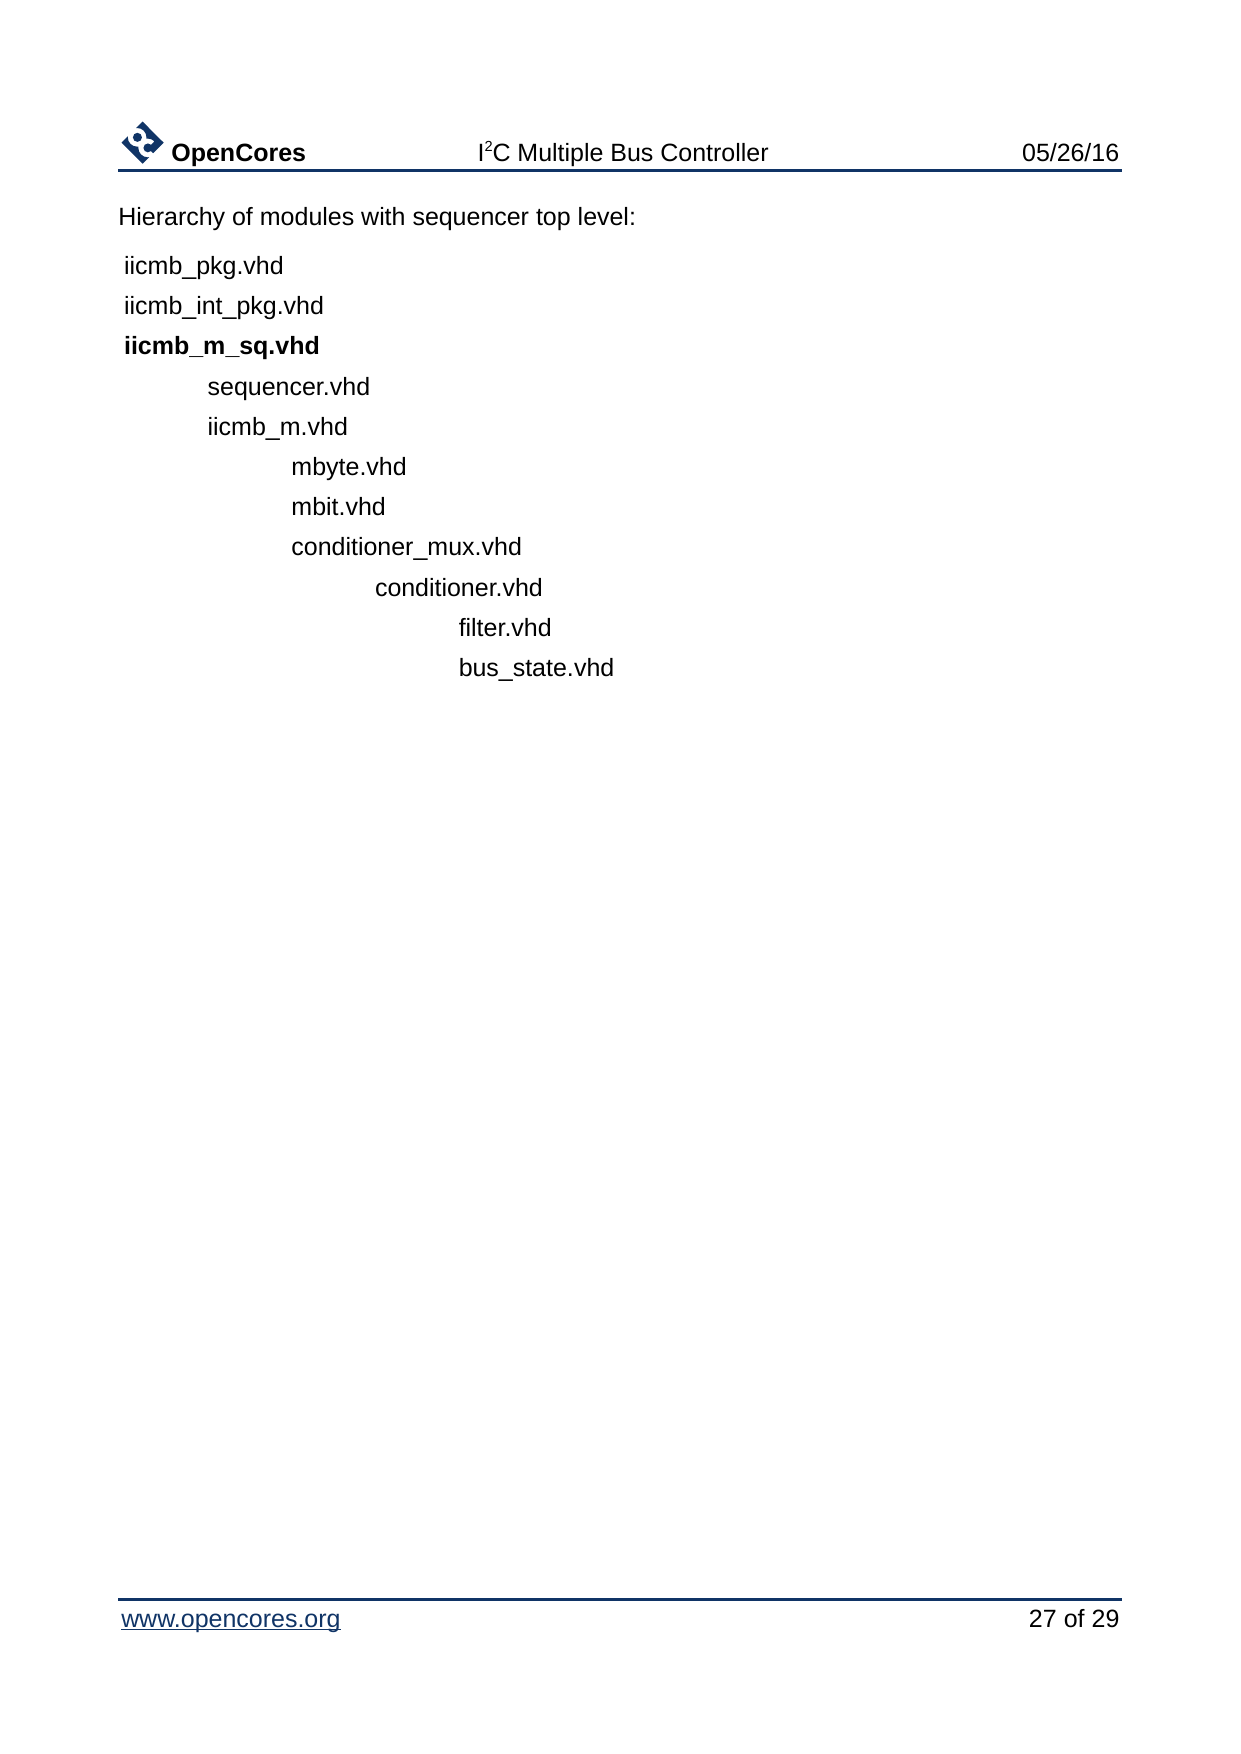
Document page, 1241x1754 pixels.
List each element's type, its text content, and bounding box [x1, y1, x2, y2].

table_cell [536, 285, 620, 326]
table_cell [871, 527, 955, 567]
table_header [871, 245, 955, 285]
table_cell [788, 527, 871, 567]
table_cell [536, 326, 620, 366]
table_cell [1038, 527, 1122, 567]
table_cell [118, 366, 202, 406]
table_header [620, 245, 704, 285]
table_cell [704, 285, 787, 326]
table_cell [704, 366, 787, 406]
table_cell [871, 607, 955, 647]
table_cell [285, 567, 369, 607]
table_header [369, 245, 453, 285]
table_cell [871, 406, 955, 446]
table_cell sequencer.vhd [202, 366, 453, 406]
table_cell [369, 326, 453, 366]
table_cell [202, 607, 285, 647]
table_cell [118, 607, 202, 647]
table_cell [704, 446, 787, 486]
text Hierarchy of modules with sequencer top level: [118, 202, 1122, 231]
table_cell [1038, 326, 1122, 366]
table_cell [620, 285, 704, 326]
table_cell [620, 486, 704, 527]
table_cell [1038, 647, 1122, 687]
table_cell [369, 607, 453, 647]
table_cell [536, 366, 620, 406]
table_cell [788, 406, 871, 446]
table_cell [871, 567, 955, 607]
table_cell filter.vhd [453, 607, 704, 647]
table_cell [788, 446, 871, 486]
table_cell [202, 647, 285, 687]
table_cell [788, 647, 871, 687]
table_cell [788, 486, 871, 527]
table_cell [1038, 446, 1122, 486]
table_cell [620, 366, 704, 406]
table_cell [1038, 607, 1122, 647]
table_cell [955, 366, 1038, 406]
table_cell [955, 607, 1038, 647]
table_cell [118, 486, 202, 527]
table_cell [955, 326, 1038, 366]
table_cell [453, 285, 536, 326]
table_cell [536, 527, 620, 567]
table_cell [536, 406, 620, 446]
table_cell [620, 527, 704, 567]
table_cell [955, 527, 1038, 567]
table_cell [871, 446, 955, 486]
table_cell [285, 607, 369, 647]
table_cell [118, 406, 202, 446]
table_cell [788, 607, 871, 647]
table_cell conditioner.vhd [369, 567, 620, 607]
table_cell [118, 446, 202, 486]
table_cell [704, 486, 787, 527]
table_cell [453, 366, 536, 406]
table_cell [536, 446, 620, 486]
table_header [704, 245, 787, 285]
table_cell [118, 567, 202, 607]
table_cell [704, 406, 787, 446]
table_cell [369, 647, 453, 687]
table_cell [202, 527, 285, 567]
table_cell [1038, 366, 1122, 406]
table_cell [1038, 567, 1122, 607]
table_cell [536, 486, 620, 527]
table_cell [955, 446, 1038, 486]
table_cell [202, 446, 285, 486]
table_cell [704, 607, 787, 647]
table_cell iicmb_int_pkg.vhd [118, 285, 369, 326]
table_cell [871, 285, 955, 326]
table_cell [871, 647, 955, 687]
table_cell [955, 285, 1038, 326]
table_cell [118, 527, 202, 567]
table_cell [202, 486, 285, 527]
table_header [788, 245, 871, 285]
table_cell [704, 647, 787, 687]
table_header [453, 245, 536, 285]
table_cell bus_state.vhd [453, 647, 704, 687]
table_cell [202, 567, 285, 607]
table_cell [620, 406, 704, 446]
table_cell [871, 366, 955, 406]
table_cell [453, 406, 536, 446]
table_cell [620, 446, 704, 486]
table_cell [369, 285, 453, 326]
table_cell [704, 527, 787, 567]
table_cell [1038, 486, 1122, 527]
table_cell [1038, 285, 1122, 326]
table_cell [955, 647, 1038, 687]
table_header [536, 245, 620, 285]
table_cell mbyte.vhd [285, 446, 536, 486]
table_cell [788, 567, 871, 607]
table_cell [955, 486, 1038, 527]
table_cell [1038, 406, 1122, 446]
table_cell [955, 567, 1038, 607]
table_cell mbit.vhd [285, 486, 536, 527]
table_cell [285, 647, 369, 687]
table_header [1038, 245, 1122, 285]
table_cell [453, 326, 536, 366]
table_cell [955, 406, 1038, 446]
table_cell [620, 567, 704, 607]
table_cell iicmb_m.vhd [202, 406, 453, 446]
table_cell [118, 647, 202, 687]
table_cell iicmb_m_sq.vhd [118, 326, 369, 366]
table_header iicmb_pkg.vhd [118, 245, 369, 285]
table_header [955, 245, 1038, 285]
table_cell [788, 285, 871, 326]
table_cell [620, 326, 704, 366]
table_cell [704, 567, 787, 607]
table_cell [704, 326, 787, 366]
table_cell [788, 326, 871, 366]
table_cell [788, 366, 871, 406]
table_cell [871, 486, 955, 527]
table_cell conditioner_mux.vhd [285, 527, 536, 567]
table_cell [871, 326, 955, 366]
